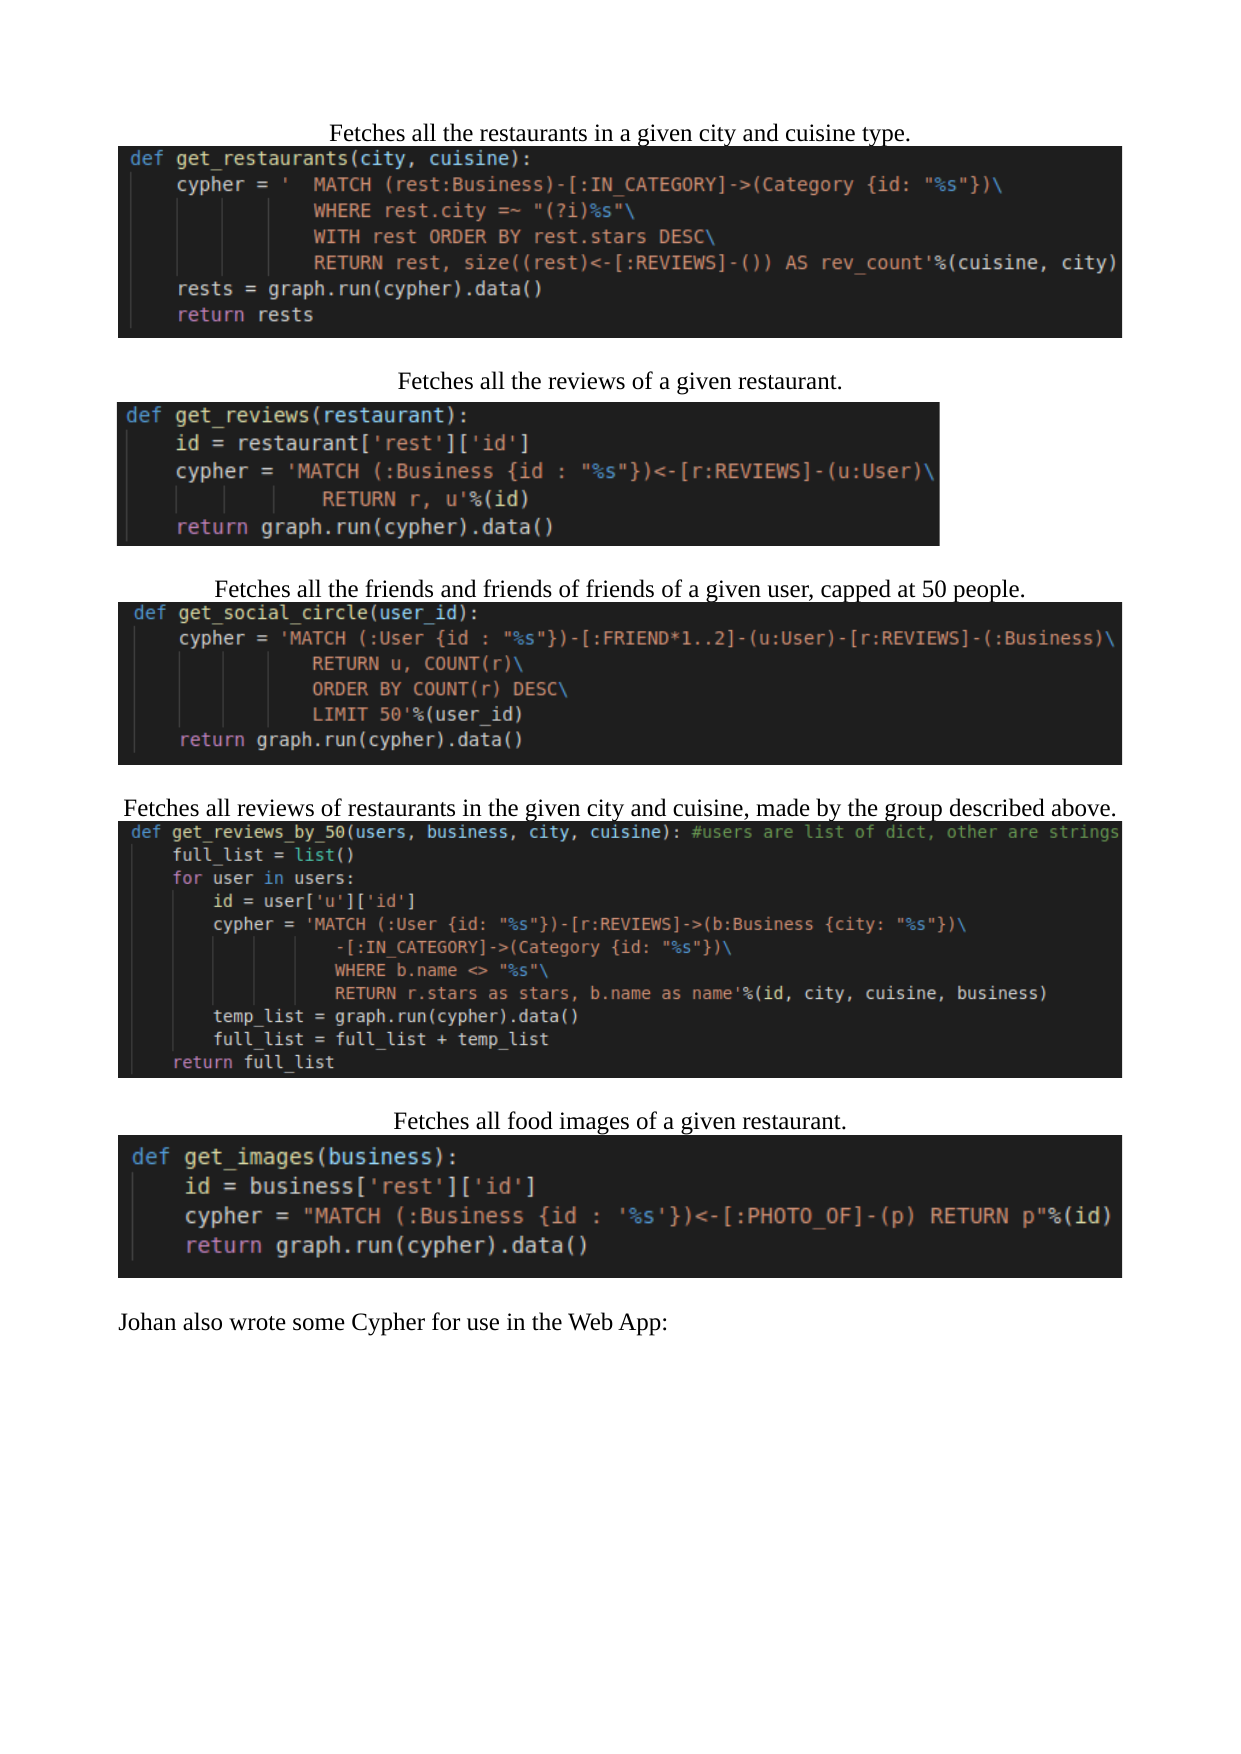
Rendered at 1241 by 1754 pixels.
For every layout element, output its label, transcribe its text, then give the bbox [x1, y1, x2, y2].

text Fetches all food images of a given restaurant. [118, 1106, 1122, 1135]
text Fetches all the friends and friends of friends of a given user, capped at 50 people. [118, 574, 1122, 602]
picture [118, 146, 1123, 338]
picture [118, 821, 1123, 1078]
picture [116, 402, 940, 546]
text Fetches all the restaurants in a given city and cuisine type. [118, 118, 1122, 146]
text Fetches all reviews of restaurants in the given city and cuisine, made by the group described above. [118, 793, 1122, 821]
text Fetches all the reviews of a given restaurant. [118, 366, 1122, 395]
picture [118, 1135, 1123, 1278]
picture [118, 602, 1123, 765]
text Johan also wrote some Cypher for use in the Web App: [118, 1307, 1122, 1335]
